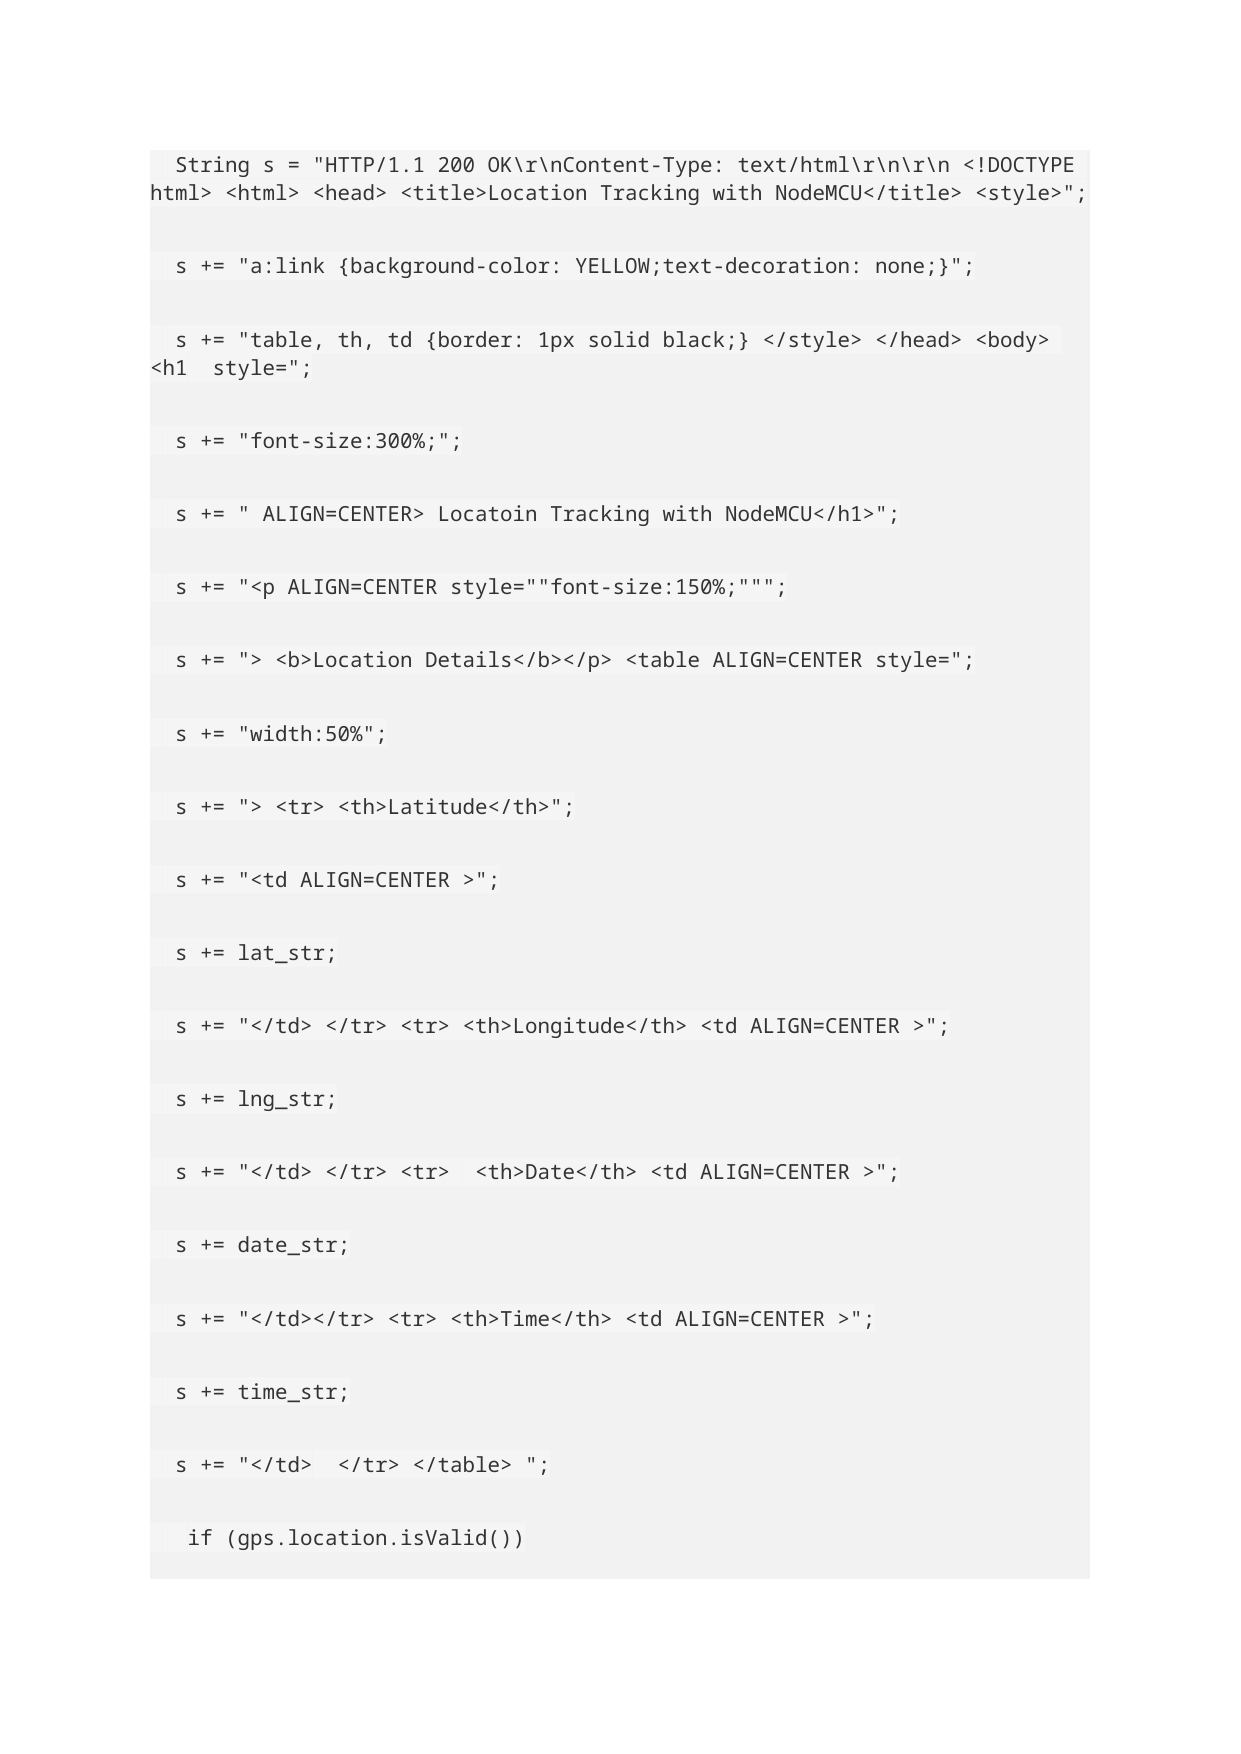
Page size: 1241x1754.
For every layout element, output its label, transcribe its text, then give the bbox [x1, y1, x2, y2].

text String s = "HTTP/1.1 200 OK\r\nContent-Type: text/html\r\n\r\n <!DOCTYPE html> <html> <head> <title>Location Tracking with NodeMCU</title> <style>"; [150, 150, 1090, 235]
text s += date_str; [150, 1231, 1090, 1287]
text s += time_str; [150, 1377, 1090, 1433]
text s += lat_str; [150, 938, 1090, 994]
text s += "<p ALIGN=CENTER style=""font-size:150%;"""; [150, 572, 1090, 629]
text s += "> <b>Location Details</b></p> <table ALIGN=CENTER style="; [150, 646, 1090, 702]
text s += "<td ALIGN=CENTER >"; [150, 865, 1090, 921]
text s += "a:link {background-color: YELLOW;text-decoration: none;}"; [150, 252, 1090, 308]
text s += "width:50%"; [150, 719, 1090, 775]
text s += "font-size:300%;"; [150, 426, 1090, 483]
text s += "> <tr> <th>Latitude</th>"; [150, 792, 1090, 848]
text s += "table, th, td {border: 1px solid black;} </style> </head> <body> <h1 style="; [150, 325, 1090, 409]
text s += "</td> </tr> </table> "; [150, 1450, 1090, 1506]
text s += " ALIGN=CENTER> Locatoin Tracking with NodeMCU</h1>"; [150, 499, 1090, 556]
text s += "</td></tr> <tr> <th>Time</th> <td ALIGN=CENTER >"; [150, 1304, 1090, 1360]
text if (gps.location.isValid()) [150, 1523, 1090, 1579]
text s += "</td> </tr> <tr> <th>Date</th> <td ALIGN=CENTER >"; [150, 1157, 1090, 1214]
text s += "</td> </tr> <tr> <th>Longitude</th> <td ALIGN=CENTER >"; [150, 1011, 1090, 1068]
text s += lng_str; [150, 1084, 1090, 1141]
